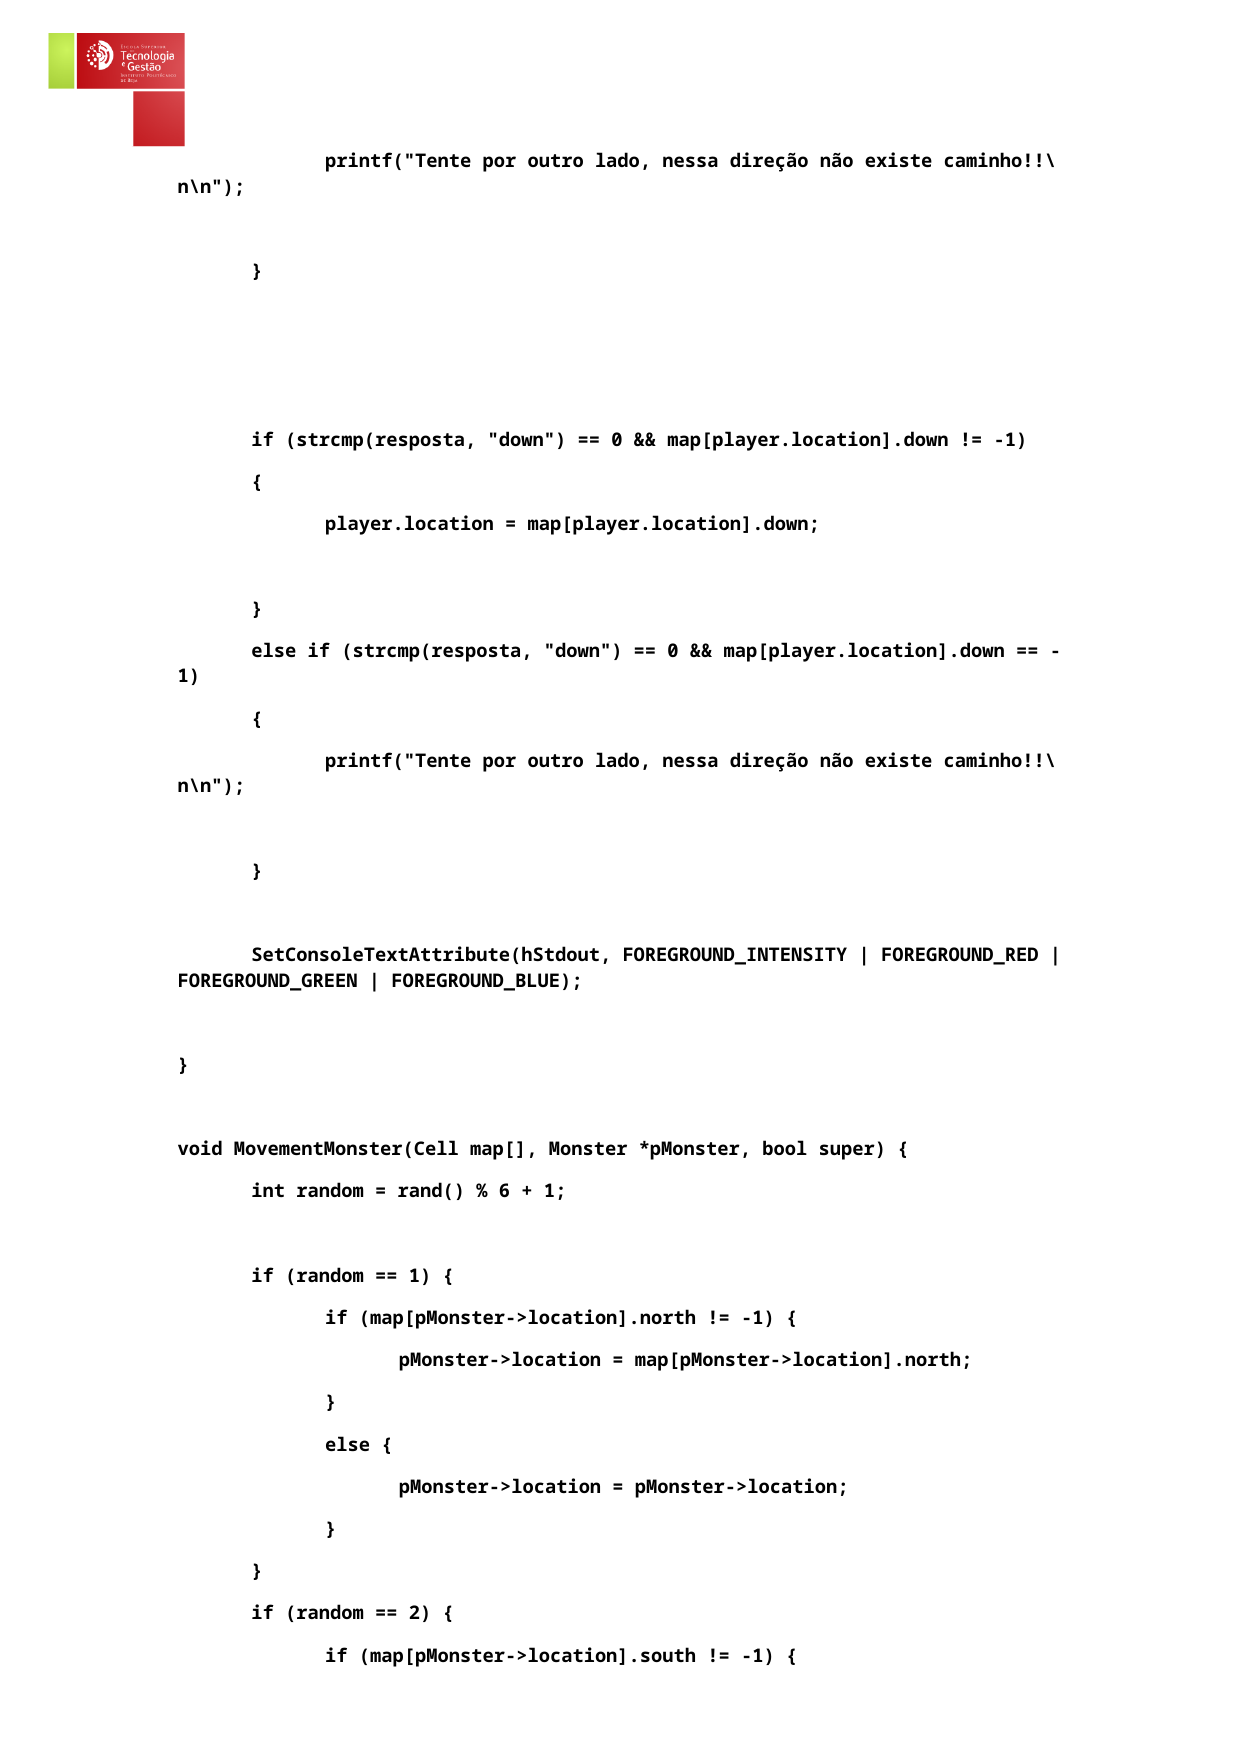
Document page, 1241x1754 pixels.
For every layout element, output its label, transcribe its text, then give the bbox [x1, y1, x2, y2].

text { [177, 705, 1063, 730]
text else { [177, 1431, 1063, 1456]
text else if (strcmp(resposta, "down") == 0 && map[player.location].down == -1) [177, 637, 1063, 688]
text if (strcmp(resposta, "down") == 0 && map[player.location].down != -1) [177, 426, 1063, 452]
text printf("Tente por outro lado, nessa direção não existe caminho!!\n\n"); [177, 747, 1063, 798]
text } [177, 857, 1063, 882]
text if (random == 1) { [177, 1262, 1063, 1288]
text pMonster->location = pMonster->location; [177, 1473, 1063, 1499]
text } [177, 1557, 1063, 1583]
text player.location = map[player.location].down; [177, 511, 1063, 536]
text void MovementMonster(Cell map[], Monster *pMonster, bool super) { [177, 1136, 1063, 1161]
text } [177, 257, 1063, 283]
text { [177, 468, 1063, 494]
text if (map[pMonster->location].south != -1) { [177, 1642, 1063, 1667]
text if (map[pMonster->location].north != -1) { [177, 1304, 1063, 1330]
text if (random == 2) { [177, 1600, 1063, 1625]
text } [177, 1051, 1063, 1077]
text } [177, 595, 1063, 621]
text } [177, 1515, 1063, 1541]
text int random = rand() % 6 + 1; [177, 1178, 1063, 1203]
text printf("Tente por outro lado, nessa direção não existe caminho!!\n\n"); [177, 148, 1063, 199]
text } [177, 1389, 1063, 1414]
text pMonster->location = map[pMonster->location].north; [177, 1347, 1063, 1372]
text SetConsoleTextAttribute(hStdout, FOREGROUND_INTENSITY | FOREGROUND_RED | FOREGROUND_GREEN | FOREGROUND_BLUE); [177, 941, 1063, 992]
